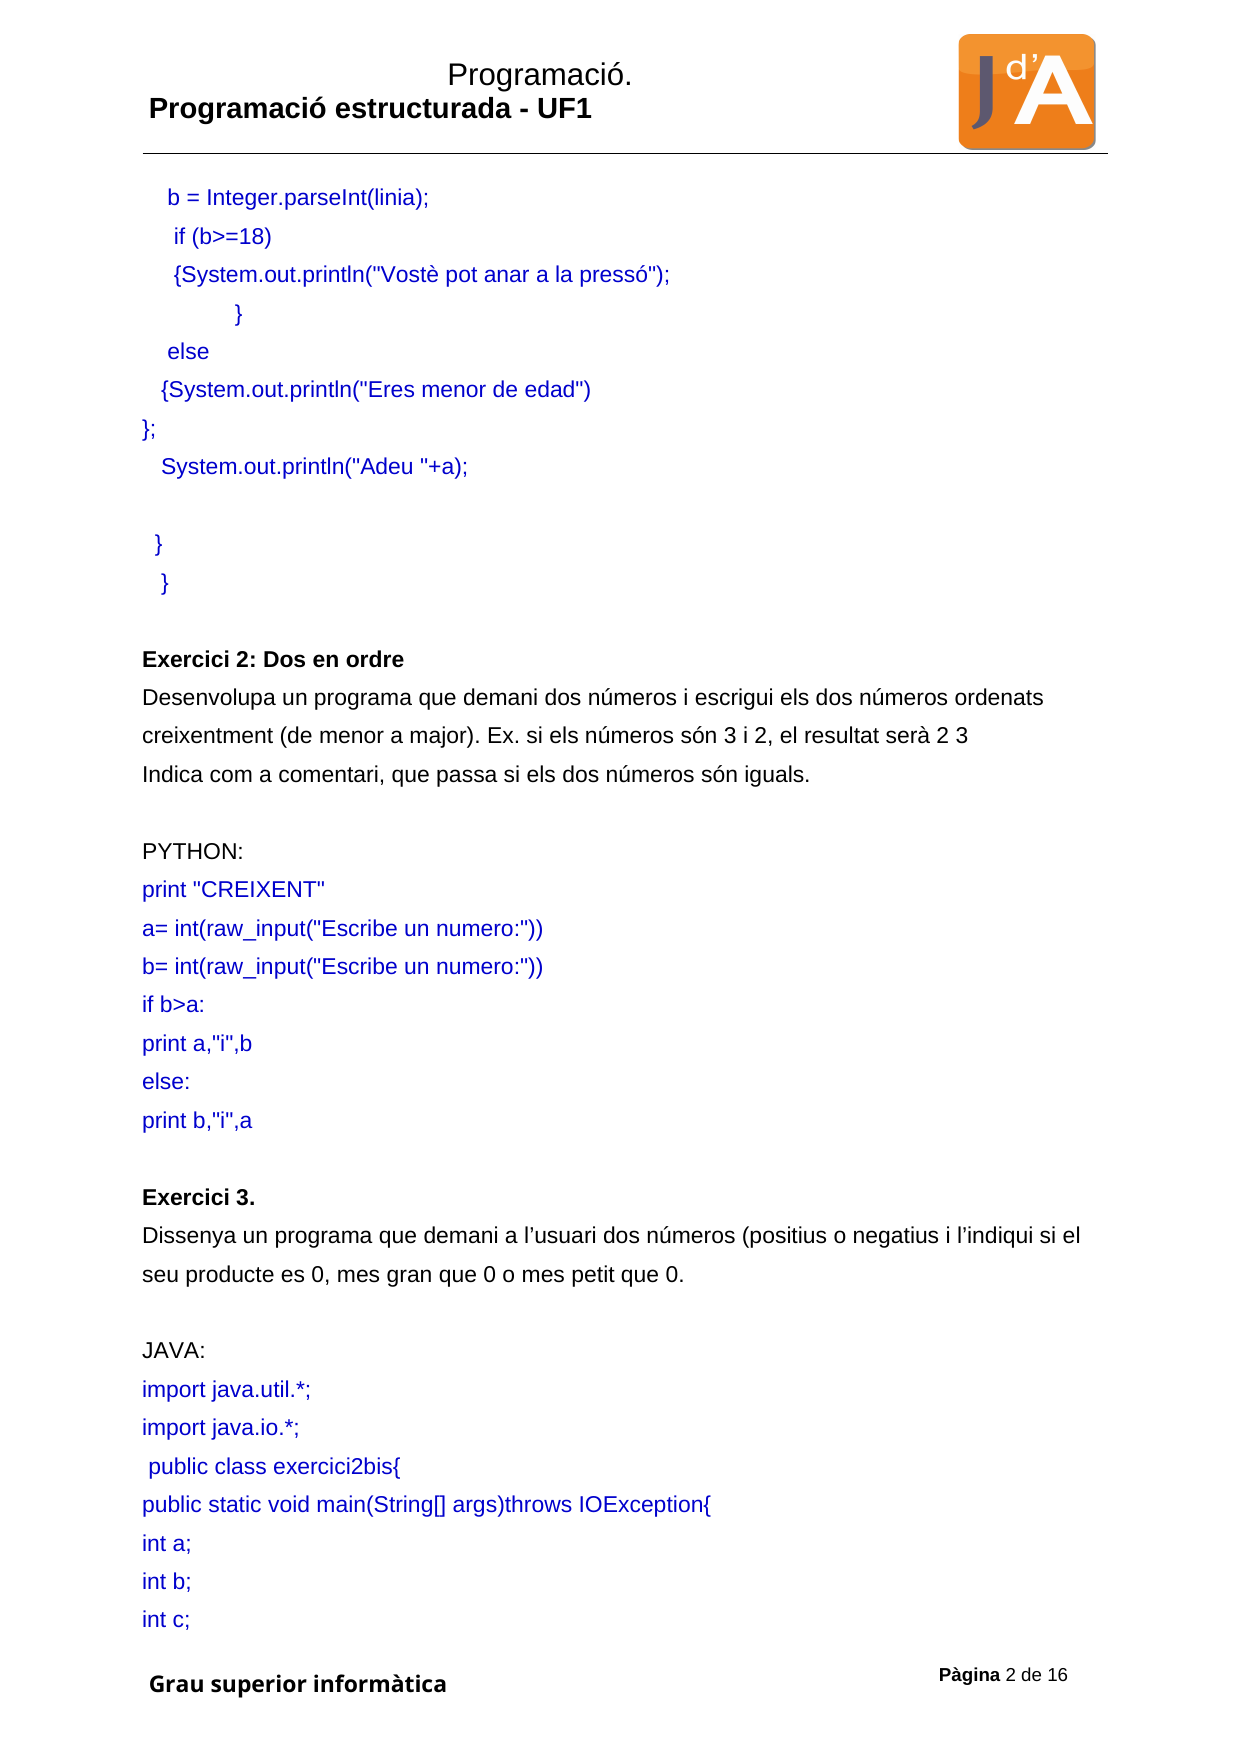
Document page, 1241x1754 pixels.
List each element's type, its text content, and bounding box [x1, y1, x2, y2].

text int a; [142, 1530, 1107, 1556]
text if (b>=18) [142, 223, 1107, 249]
text } [142, 531, 1107, 557]
text Indica com a comentari, que passa si els dos números són iguals. [142, 762, 1107, 787]
text a= int(raw_input("Escribe un numero:")) [142, 915, 1107, 941]
text import java.util.*; [142, 1377, 1107, 1402]
text Desenvolupa un programa que demani dos números i escrigui els dos números ordenats creixentment (de menor a major). Ex. si els números són 3 i 2, el resultat serà 2 3 [142, 685, 1107, 749]
text b= int(raw_input("Escribe un numero:")) [142, 954, 1107, 979]
text {System.out.println("Vostè pot anar a la pressó"); [142, 262, 1107, 287]
text }; [142, 416, 1107, 441]
text JAVA: [142, 1338, 1107, 1364]
text int c; [142, 1607, 1107, 1633]
text int b; [142, 1569, 1107, 1594]
text print "CREIXENT" [142, 877, 1107, 902]
text else [142, 339, 1107, 364]
text PYTHON: [142, 838, 1107, 864]
text Exercici 3. [142, 1184, 1107, 1210]
text print b,"i",a [142, 1107, 1107, 1133]
text if b>a: [142, 992, 1107, 1018]
text public static void main(String[] args)throws IOException{ [142, 1492, 1107, 1517]
text System.out.println("Adeu "+a); [142, 454, 1107, 480]
text } [142, 569, 1107, 595]
text else: [142, 1069, 1107, 1095]
text Dissenya un programa que demani a l’usuari dos números (positius o negatius i l’indiqui si el seu producte es 0, mes gran que 0 o mes petit que 0. [142, 1223, 1107, 1287]
text } [142, 300, 1107, 326]
text Exercici 2: Dos en ordre [142, 646, 1107, 672]
text print a,"i",b [142, 1031, 1107, 1056]
text import java.io.*; [142, 1415, 1107, 1441]
picture [958, 34, 1096, 150]
text public class exercici2bis{ [142, 1453, 1107, 1479]
text {System.out.println("Eres menor de edad") [142, 377, 1107, 403]
text b = Integer.parseInt(linia); [142, 185, 1107, 211]
